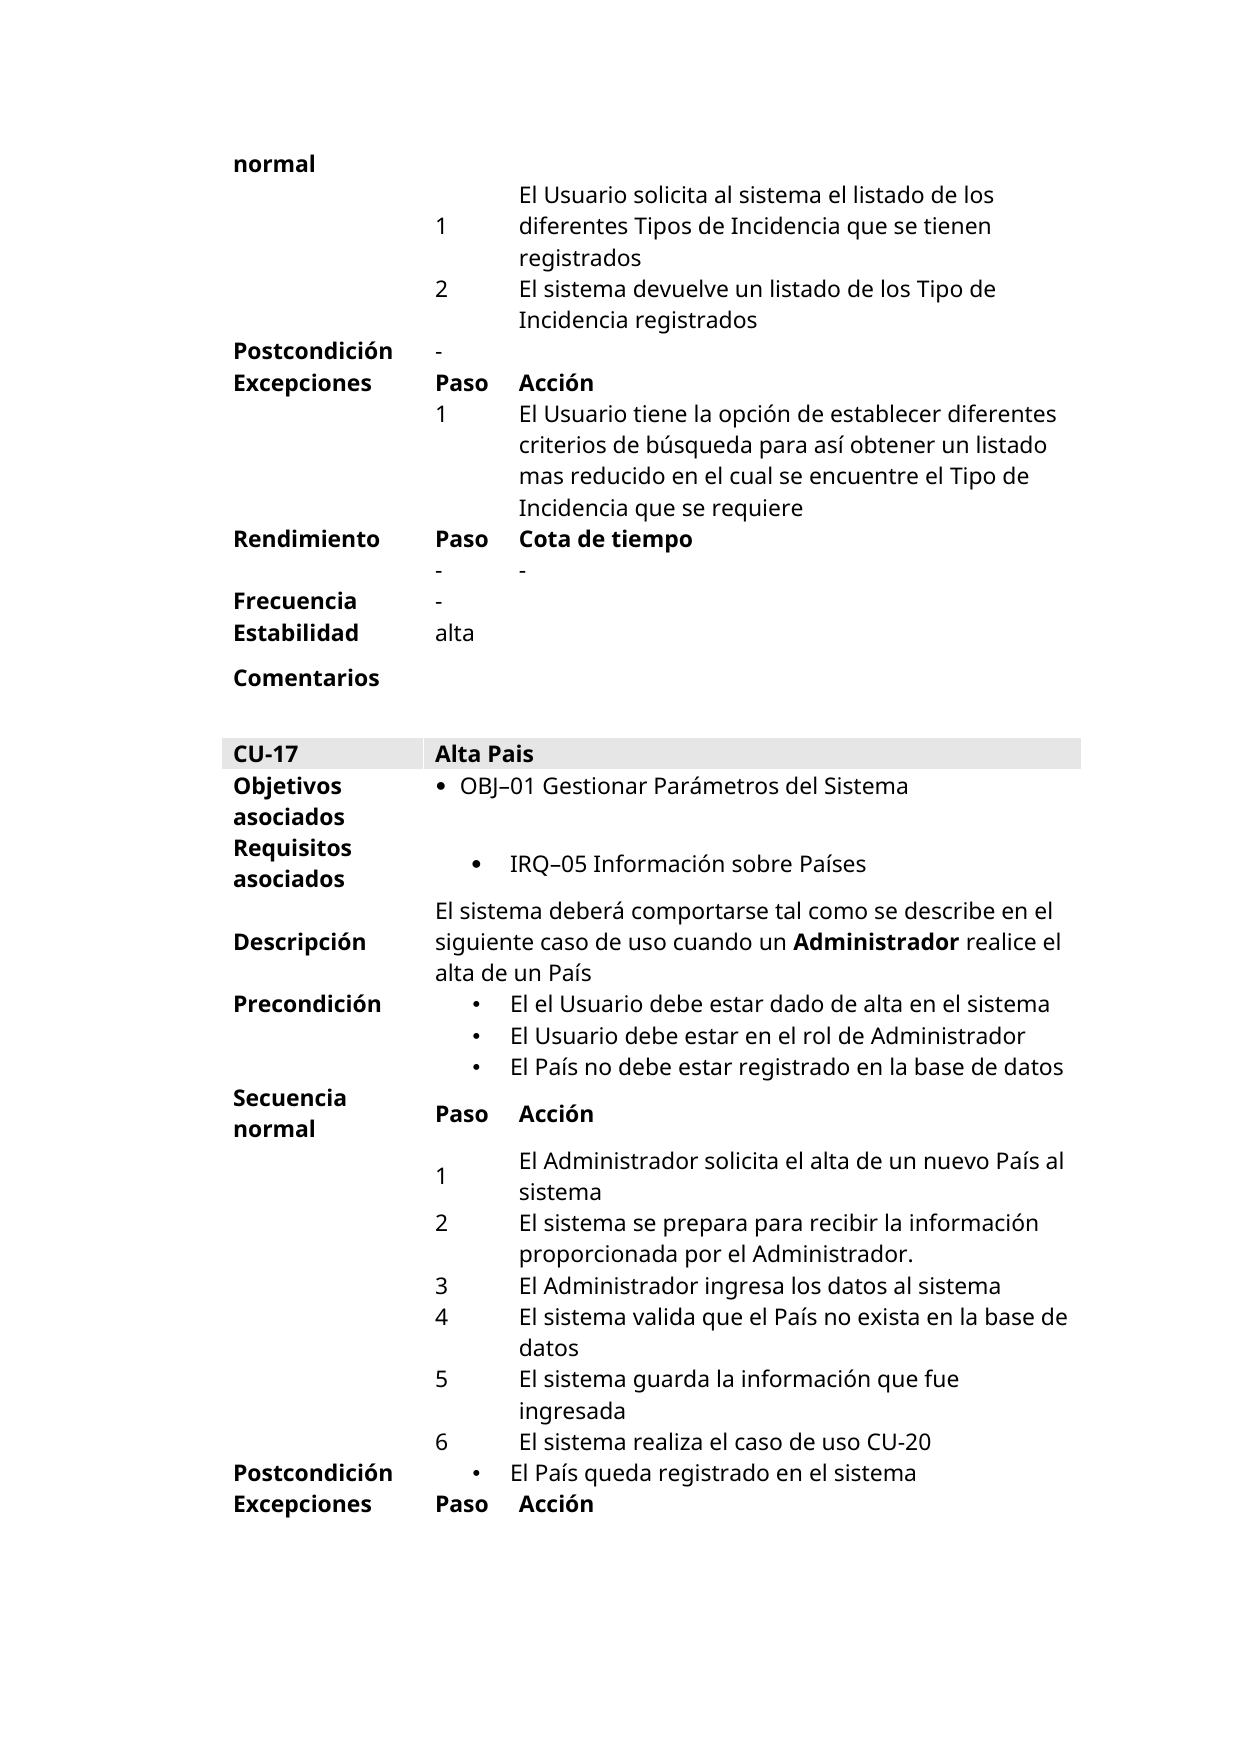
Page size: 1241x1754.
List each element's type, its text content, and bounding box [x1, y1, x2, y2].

table_cell Paso [424, 523, 507, 554]
table_cell OBJ–01 Gestionar Parámetros del Sistema [424, 770, 1081, 832]
table_cell El País queda registrado en el sistema [424, 1457, 1081, 1488]
table_cell Paso [424, 1082, 507, 1144]
table_cell Acción [508, 1488, 1081, 1519]
table_cell Estabilidad [222, 616, 423, 648]
table_cell [424, 648, 1081, 707]
table_header Alta Pais [424, 738, 1081, 769]
table_cell 2 [424, 273, 507, 335]
table_cell Secuencia normal [222, 1082, 423, 1144]
table_cell - [424, 335, 1081, 366]
table_cell El sistema guarda la información que fue ingresada [508, 1363, 1081, 1426]
table_cell El Usuario tiene la opción de establecer diferentes criterios de búsqueda para así obtener un listado mas reducido en el cual se encuentre el Tipo de Incidencia que se requiere [508, 398, 1081, 523]
table_cell El Administrador ingresa los datos al sistema [508, 1270, 1081, 1301]
table_cell - [508, 554, 1081, 585]
table_cell Excepciones [222, 1488, 423, 1519]
table_cell 1 [424, 179, 507, 273]
table_cell 3 [424, 1270, 507, 1301]
table_cell El sistema valida que el País no exista en la base de datos [508, 1301, 1081, 1363]
table_cell - [424, 554, 507, 585]
table_cell El sistema deberá comportarse tal como se describe en el siguiente caso de uso cuando un Administrador realice el alta de un País [424, 895, 1081, 988]
table_cell alta [424, 616, 1081, 648]
table_cell Requisitos asociados [222, 832, 423, 894]
table_cell Descripción [222, 895, 423, 988]
table_cell 1 [424, 1145, 507, 1207]
table_cell 2 [424, 1207, 507, 1269]
table_cell El Usuario solicita al sistema el listado de los diferentes Tipos de Incidencia que se tienen registrados [508, 179, 1081, 273]
table_cell 1 [424, 398, 507, 523]
table_cell normal [222, 148, 423, 179]
table_cell Cota de tiempo [508, 523, 1081, 554]
table_cell Postcondición [222, 1457, 423, 1488]
table_cell 5 [424, 1363, 507, 1426]
table_cell El Administrador solicita el alta de un nuevo País al sistema [508, 1145, 1081, 1207]
table_cell El el Usuario debe estar dado de alta en el sistema El Usuario debe estar en el rol de Administrador El País no debe estar registrado en la base de datos [424, 988, 1081, 1082]
table_header CU-17 [222, 738, 423, 769]
table_cell Precondición [222, 988, 423, 1082]
table_cell [222, 398, 423, 523]
table_cell Acción [508, 1082, 1081, 1144]
table_cell Excepciones [222, 366, 423, 398]
table_cell Acción [508, 366, 1081, 398]
table_cell Paso [424, 1488, 507, 1519]
table_cell [508, 148, 1081, 179]
table_cell IRQ–05 Información sobre Países [424, 832, 1081, 894]
table_cell - [424, 585, 1081, 616]
table_cell El sistema devuelve un listado de los Tipo de Incidencia registrados [508, 273, 1081, 335]
table_cell [222, 554, 423, 585]
table_cell [424, 148, 507, 179]
table_cell Frecuencia [222, 585, 423, 616]
table_cell Objetivos asociados [222, 770, 423, 832]
table_cell Postcondición [222, 335, 423, 366]
table_cell Paso [424, 366, 507, 398]
table_cell 4 [424, 1301, 507, 1363]
table_cell El sistema realiza el caso de uso CU-20 [508, 1426, 1081, 1457]
table_cell El sistema se prepara para recibir la información proporcionada por el Administrador. [508, 1207, 1081, 1269]
table_cell [222, 179, 423, 335]
table_cell 6 [424, 1426, 507, 1457]
table_cell [222, 1145, 423, 1457]
table_cell Comentarios [222, 648, 423, 707]
table_cell Rendimiento [222, 523, 423, 554]
